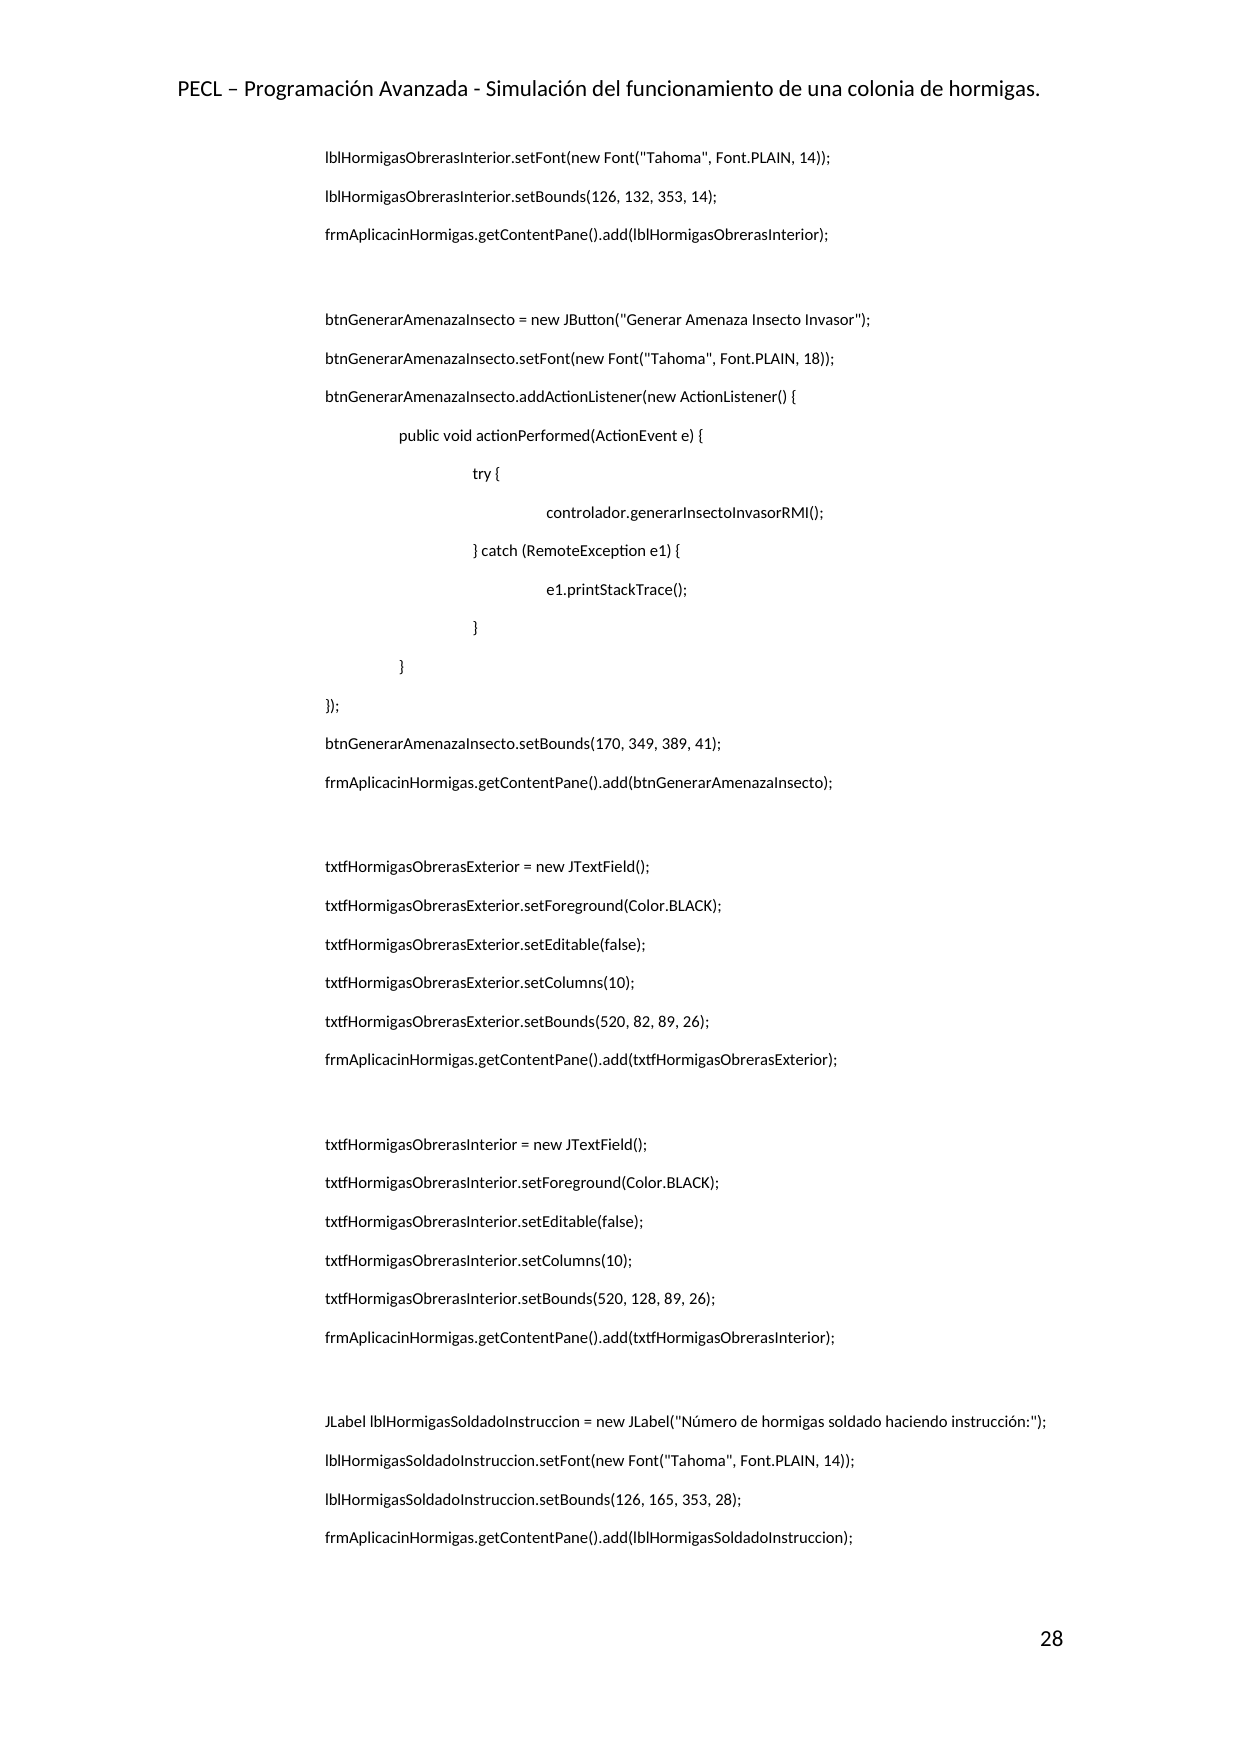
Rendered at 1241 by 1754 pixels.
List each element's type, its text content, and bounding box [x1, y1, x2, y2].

text btnGenerarAmenazaInsecto.setFont(new Font("Tahoma", Font.PLAIN, 18)); [177, 348, 1063, 368]
text txtfHormigasObrerasInterior = new JTextField(); [177, 1134, 1063, 1154]
text txtfHormigasObrerasInterior.setColumns(10); [177, 1250, 1063, 1270]
text txtfHormigasObrerasInterior.setEditable(false); [177, 1211, 1063, 1232]
text lblHormigasSoldadoInstruccion.setBounds(126, 165, 353, 28); [177, 1489, 1063, 1509]
text txtfHormigasObrerasInterior.setForeground(Color.BLACK); [177, 1173, 1063, 1193]
text } [177, 656, 1063, 677]
text txtfHormigasObrerasExterior.setEditable(false); [177, 934, 1063, 954]
text frmAplicacinHormigas.getContentPane().add(txtfHormigasObrerasInterior); [177, 1327, 1063, 1347]
text frmAplicacinHormigas.getContentPane().add(lblHormigasObrerasInterior); [177, 225, 1063, 245]
text lblHormigasObrerasInterior.setFont(new Font("Tahoma", Font.PLAIN, 14)); [177, 148, 1063, 168]
text public void actionPerformed(ActionEvent e) { [177, 425, 1063, 445]
text frmAplicacinHormigas.getContentPane().add(lblHormigasSoldadoInstruccion); [177, 1527, 1063, 1548]
text lblHormigasObrerasInterior.setBounds(126, 132, 353, 14); [177, 186, 1063, 206]
text } catch (RemoteException e1) { [177, 541, 1063, 561]
text btnGenerarAmenazaInsecto.addActionListener(new ActionListener() { [177, 387, 1063, 407]
text btnGenerarAmenazaInsecto = new JButton("Generar Amenaza Insecto Invasor"); [177, 309, 1063, 330]
text JLabel lblHormigasSoldadoInstruccion = new JLabel("Número de hormigas soldado haciendo instrucción:"); [177, 1412, 1063, 1432]
text controlador.generarInsectoInvasorRMI(); [177, 502, 1063, 522]
text txtfHormigasObrerasExterior.setForeground(Color.BLACK); [177, 895, 1063, 916]
text e1.printStackTrace(); [177, 579, 1063, 599]
text txtfHormigasObrerasExterior = new JTextField(); [177, 857, 1063, 877]
text txtfHormigasObrerasInterior.setBounds(520, 128, 89, 26); [177, 1288, 1063, 1309]
text try { [177, 464, 1063, 484]
text frmAplicacinHormigas.getContentPane().add(btnGenerarAmenazaInsecto); [177, 772, 1063, 792]
text }); [177, 695, 1063, 715]
text } [177, 618, 1063, 638]
text frmAplicacinHormigas.getContentPane().add(txtfHormigasObrerasExterior); [177, 1049, 1063, 1070]
text lblHormigasSoldadoInstruccion.setFont(new Font("Tahoma", Font.PLAIN, 14)); [177, 1450, 1063, 1471]
text btnGenerarAmenazaInsecto.setBounds(170, 349, 389, 41); [177, 733, 1063, 754]
text txtfHormigasObrerasExterior.setBounds(520, 82, 89, 26); [177, 1011, 1063, 1031]
text txtfHormigasObrerasExterior.setColumns(10); [177, 972, 1063, 993]
